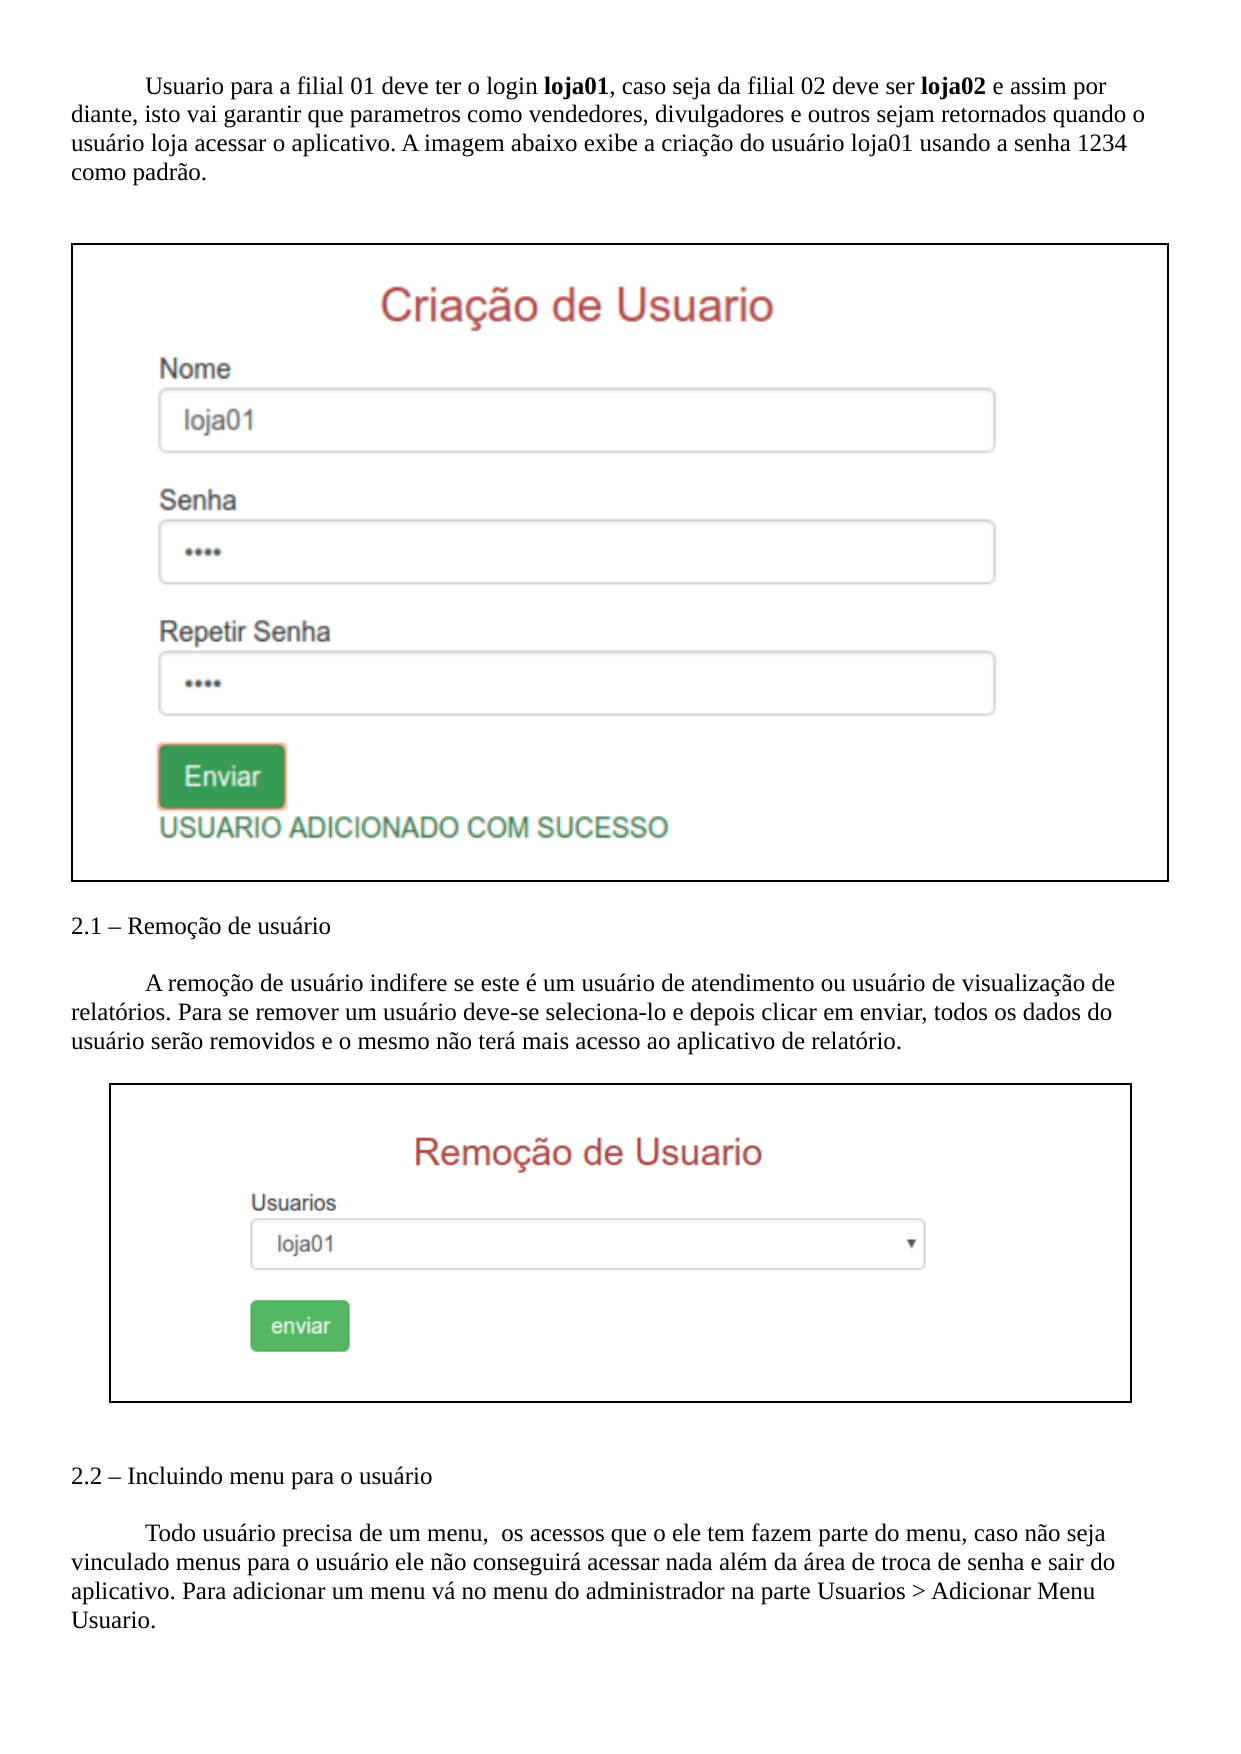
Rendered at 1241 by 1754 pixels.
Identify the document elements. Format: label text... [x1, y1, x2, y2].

text 2.2 – Incluindo menu para o usuário [71, 1461, 1169, 1490]
text Todo usuário precisa de um menu, os acessos que o ele tem fazem parte do menu, caso não seja vinculado menus para o usuário ele não conseguirá acessar nada além da área de troca de senha e sair do aplicativo. Para adicionar um menu vá no menu do administrador na parte Usuarios > Adicionar Menu Usuario. [71, 1518, 1169, 1633]
picture [75, 248, 1165, 877]
picture [113, 1088, 1127, 1399]
text 2.1 – Remoção de usuário [71, 911, 1169, 939]
text A remoção de usuário indifere se este é um usuário de atendimento ou usuário de visualização de relatórios. Para se remover um usuário deve-se seleciona-lo e depois clicar em enviar, todos os dados do usuário serão removidos e o mesmo não terá mais acesso ao aplicativo de relatório. [71, 968, 1169, 1054]
text Usuario para a filial 01 deve ter o login loja01, caso seja da filial 02 deve ser loja02 e assim por diante, isto vai garantir que parametros como vendedores, divulgadores e outros sejam retornados quando o usuário loja acessar o aplicativo. A imagem abaixo exibe a criação do usuário loja01 usando a senha 1234 como padrão. [71, 71, 1169, 186]
